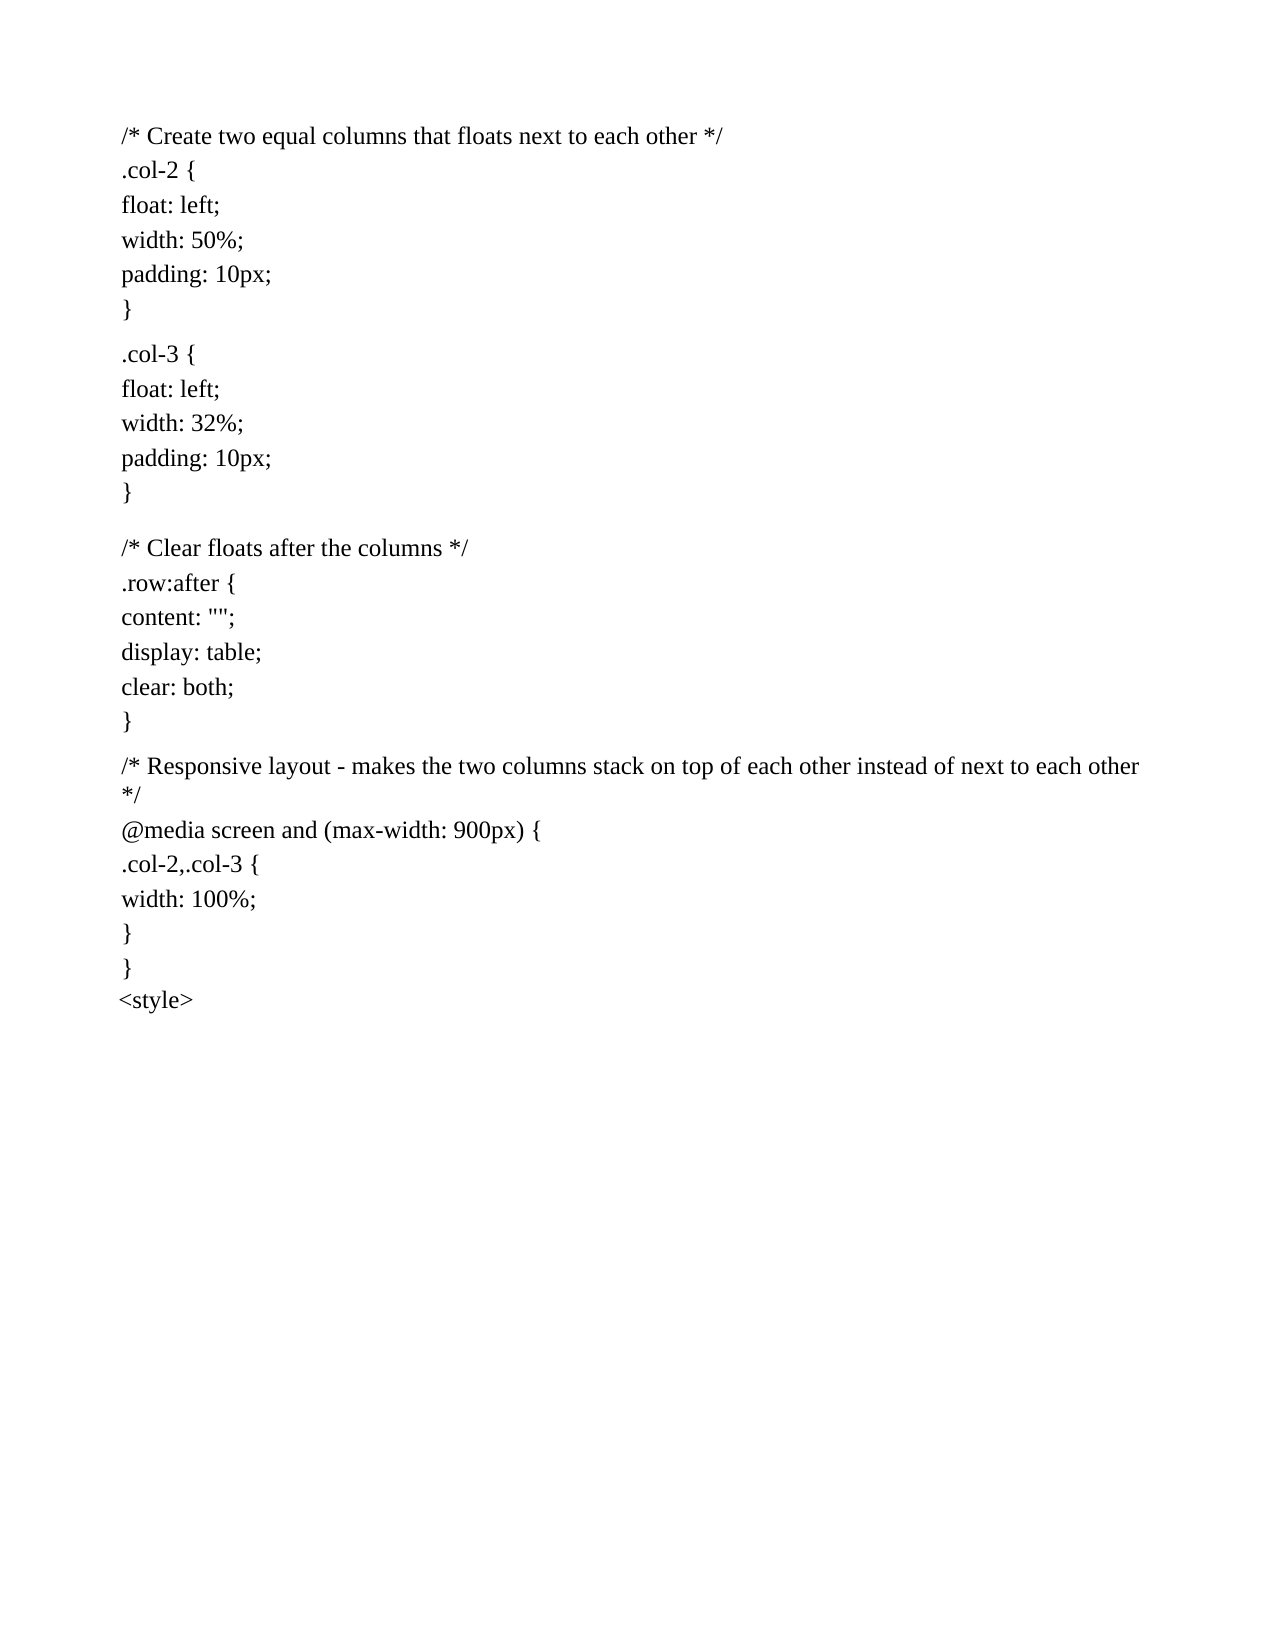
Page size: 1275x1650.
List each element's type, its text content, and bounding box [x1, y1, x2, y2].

table_header width: 100%; [118, 881, 269, 916]
table_header /* Create two equal columns that floats next to each other */ [118, 118, 734, 153]
table_header .col-2 { [118, 153, 211, 187]
table_header display: table; [118, 634, 274, 669]
table_header float: left; [118, 187, 232, 222]
table_header [118, 326, 136, 336]
table_header } [118, 950, 148, 985]
table_header clear: both; [118, 669, 247, 703]
table_header @media screen and (max-width: 900px) { [118, 812, 556, 846]
table_header /* Clear floats after the columns */ [118, 530, 480, 565]
table_header [118, 738, 136, 748]
table_header } [118, 916, 148, 950]
table_header } [118, 291, 148, 326]
table_header float: left; [118, 371, 232, 405]
table_header } [118, 703, 148, 738]
table_header [118, 520, 136, 530]
table_header } [118, 475, 148, 509]
table_header content: ""; [118, 600, 249, 634]
text <style> [118, 985, 1157, 1079]
table_header width: 32%; [118, 405, 257, 440]
table_header /* Responsive layout - makes the two columns stack on top of each other instead of next to each other */ [118, 749, 1157, 812]
table_header .col-3 { [118, 336, 211, 371]
table_header padding: 10px; [118, 256, 284, 291]
table_header padding: 10px; [118, 440, 284, 474]
table_header [118, 509, 136, 520]
table_header width: 50%; [118, 222, 257, 256]
table_header .col-2,.col-3 { [118, 846, 274, 881]
table_header .row:after { [118, 565, 251, 599]
